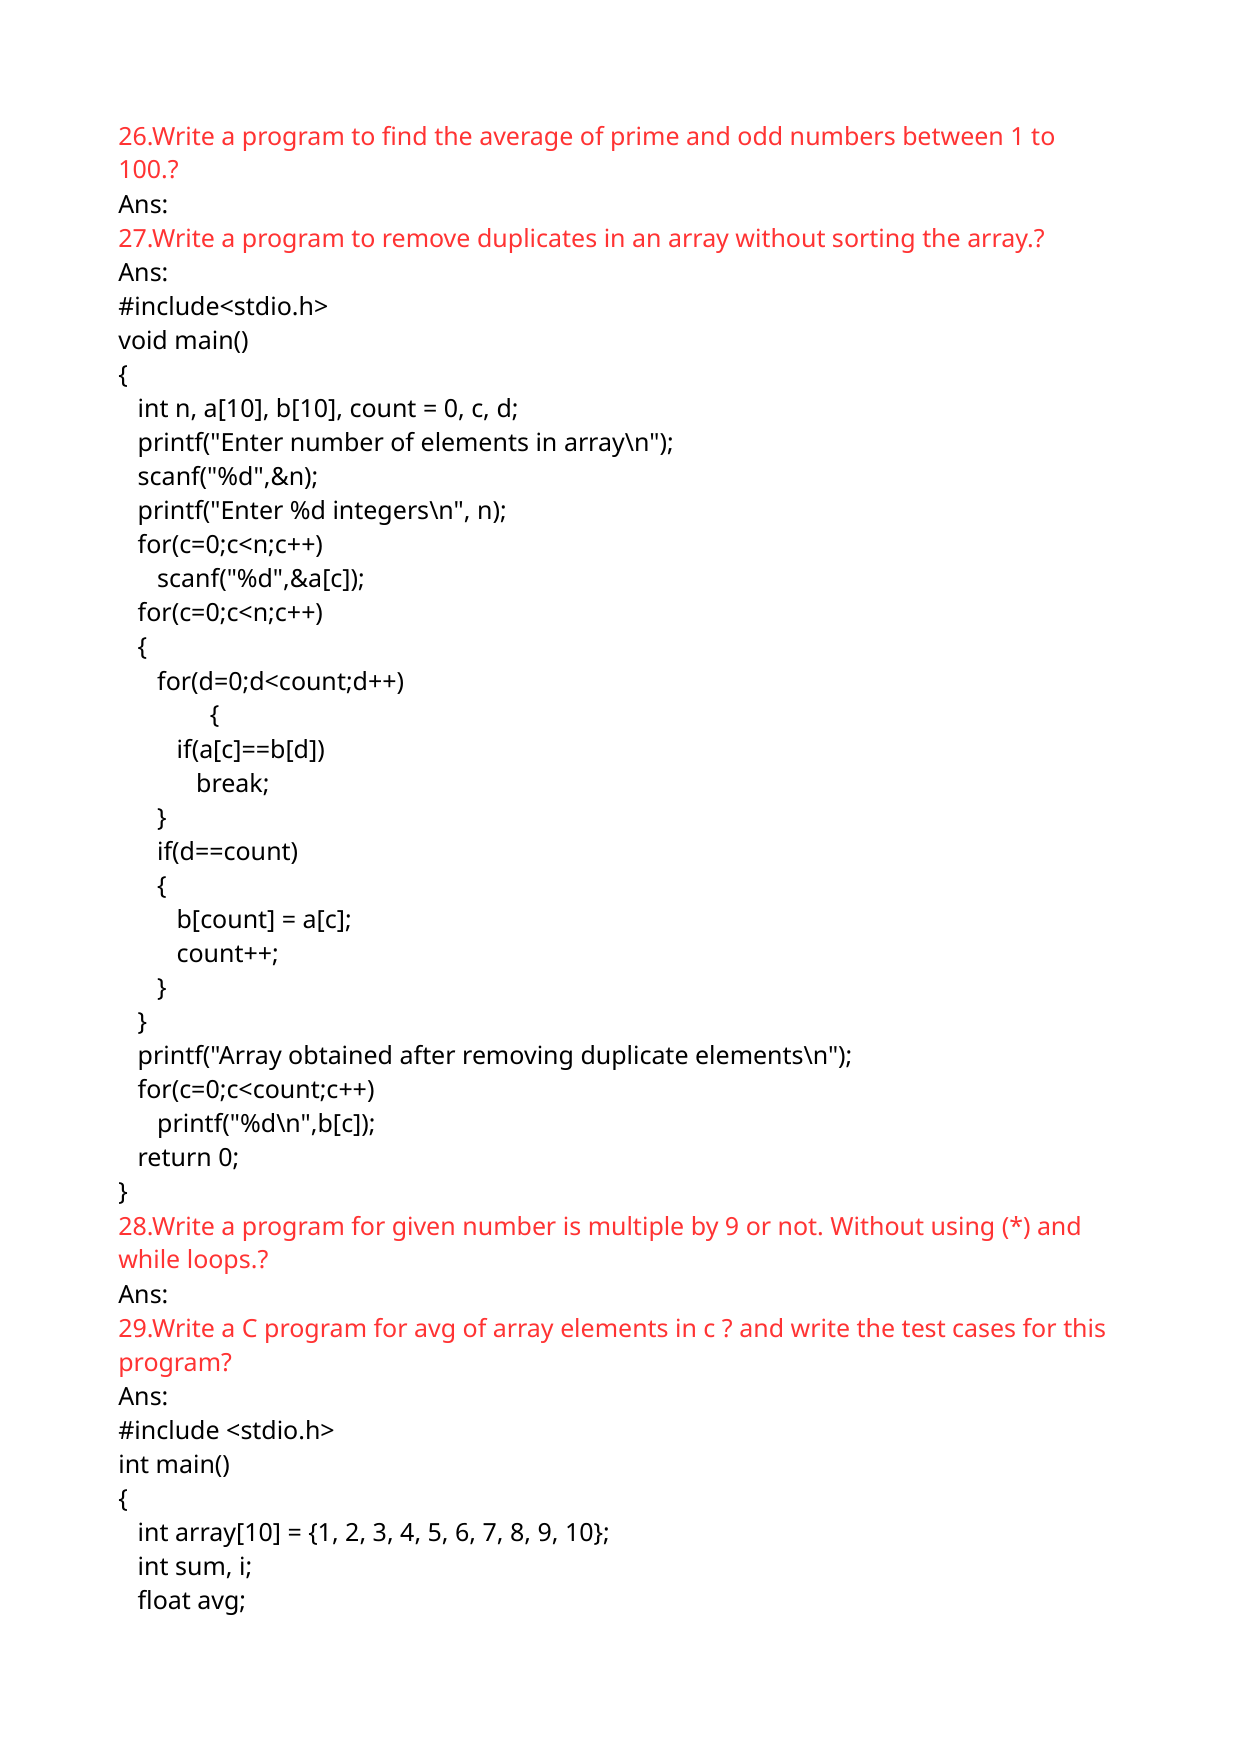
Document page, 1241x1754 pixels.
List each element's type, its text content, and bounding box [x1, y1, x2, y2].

text Ans: [118, 186, 1122, 220]
text int n, a[10], b[10], count = 0, c, d; [118, 391, 1122, 425]
text printf("Enter number of elements in array\n"); [118, 425, 1122, 459]
text } [118, 799, 1122, 833]
text scanf("%d",&n); [118, 459, 1122, 493]
text break; [118, 765, 1122, 799]
text Ans: [118, 1276, 1122, 1310]
text printf("Array obtained after removing duplicate elements\n"); [118, 1038, 1122, 1072]
text } [118, 970, 1122, 1004]
text for(c=0;c<n;c++) [118, 595, 1122, 629]
text return 0; [118, 1140, 1122, 1174]
text #include<stdio.h> [118, 288, 1122, 322]
text { [118, 1481, 1122, 1515]
text for(c=0;c<count;c++) [118, 1072, 1122, 1106]
text { [118, 629, 1122, 663]
text 26.Write a program to find the average of prime and odd numbers between 1 to 100.? [118, 118, 1122, 186]
text if(d==count) [118, 833, 1122, 867]
text for(d=0;d<count;d++) [118, 663, 1122, 697]
text int main() [118, 1447, 1122, 1481]
text void main() [118, 322, 1122, 357]
text count++; [118, 936, 1122, 970]
text 29.Write a C program for avg of array elements in c ? and write the test cases for this program? [118, 1310, 1122, 1378]
text } [118, 1004, 1122, 1038]
text { [118, 697, 1122, 731]
text float avg; [118, 1583, 1122, 1617]
text 28.Write a program for given number is multiple by 9 or not. Without using (*) and while loops.? [118, 1208, 1122, 1276]
text scanf("%d",&a[c]); [118, 561, 1122, 595]
text printf("Enter %d integers\n", n); [118, 493, 1122, 527]
text #include <stdio.h> [118, 1412, 1122, 1447]
text for(c=0;c<n;c++) [118, 527, 1122, 561]
text { [118, 357, 1122, 391]
text printf("%d\n",b[c]); [118, 1106, 1122, 1140]
text int sum, i; [118, 1549, 1122, 1583]
text { [118, 867, 1122, 902]
text 27.Write a program to remove duplicates in an array without sorting the array.? [118, 220, 1122, 254]
text Ans: [118, 1378, 1122, 1412]
text int array[10] = {1, 2, 3, 4, 5, 6, 7, 8, 9, 10}; [118, 1515, 1122, 1549]
text } [118, 1174, 1122, 1208]
text b[count] = a[c]; [118, 902, 1122, 936]
text Ans: [118, 254, 1122, 288]
text if(a[c]==b[d]) [118, 731, 1122, 765]
